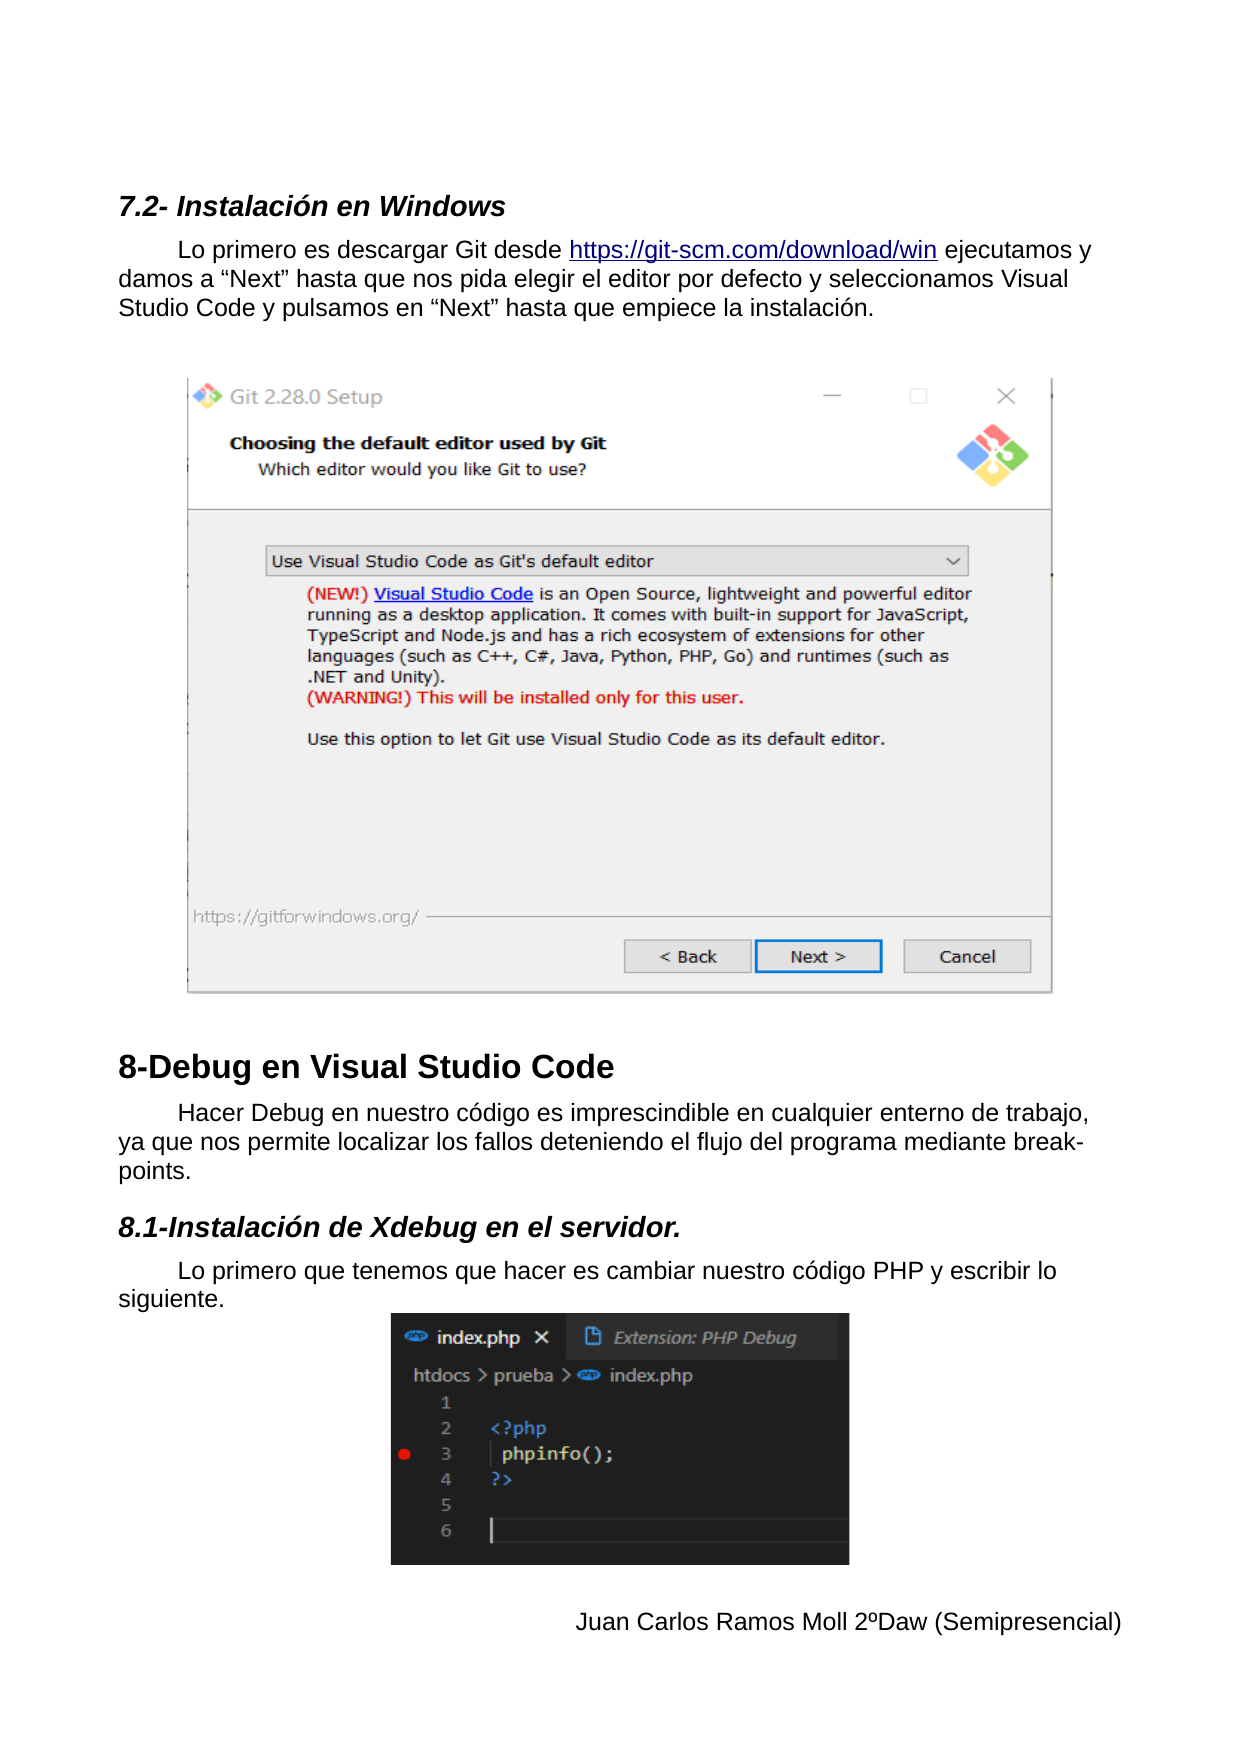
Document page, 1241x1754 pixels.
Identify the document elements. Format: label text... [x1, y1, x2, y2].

subtitle 7.2- Instalación en Windows [118, 189, 1122, 223]
picture [390, 1313, 850, 1565]
subtitle 8.1-Instalación de Xdebug en el servidor. [118, 1210, 1122, 1243]
text Hacer Debug en nuestro código es imprescindible en cualquier enterno de trabajo, ya que nos permite localizar los fallos deteniendo el flujo del programa mediante break-points. [118, 1098, 1122, 1185]
picture [187, 378, 1054, 994]
text Lo primero es descargar Git desde https://git-scm.com/download/win ejecutamos y damos a “Next” hasta que nos pida elegir el editor por defecto y seleccionamos Visual Studio Code y pulsamos en “Next” hasta que empiece la instalación. [118, 235, 1122, 321]
subtitle 8-Debug en Visual Studio Code [118, 1047, 1122, 1086]
text Lo primero que tenemos que hacer es cambiar nuestro código PHP y escribir lo siguiente. [118, 1256, 1122, 1313]
